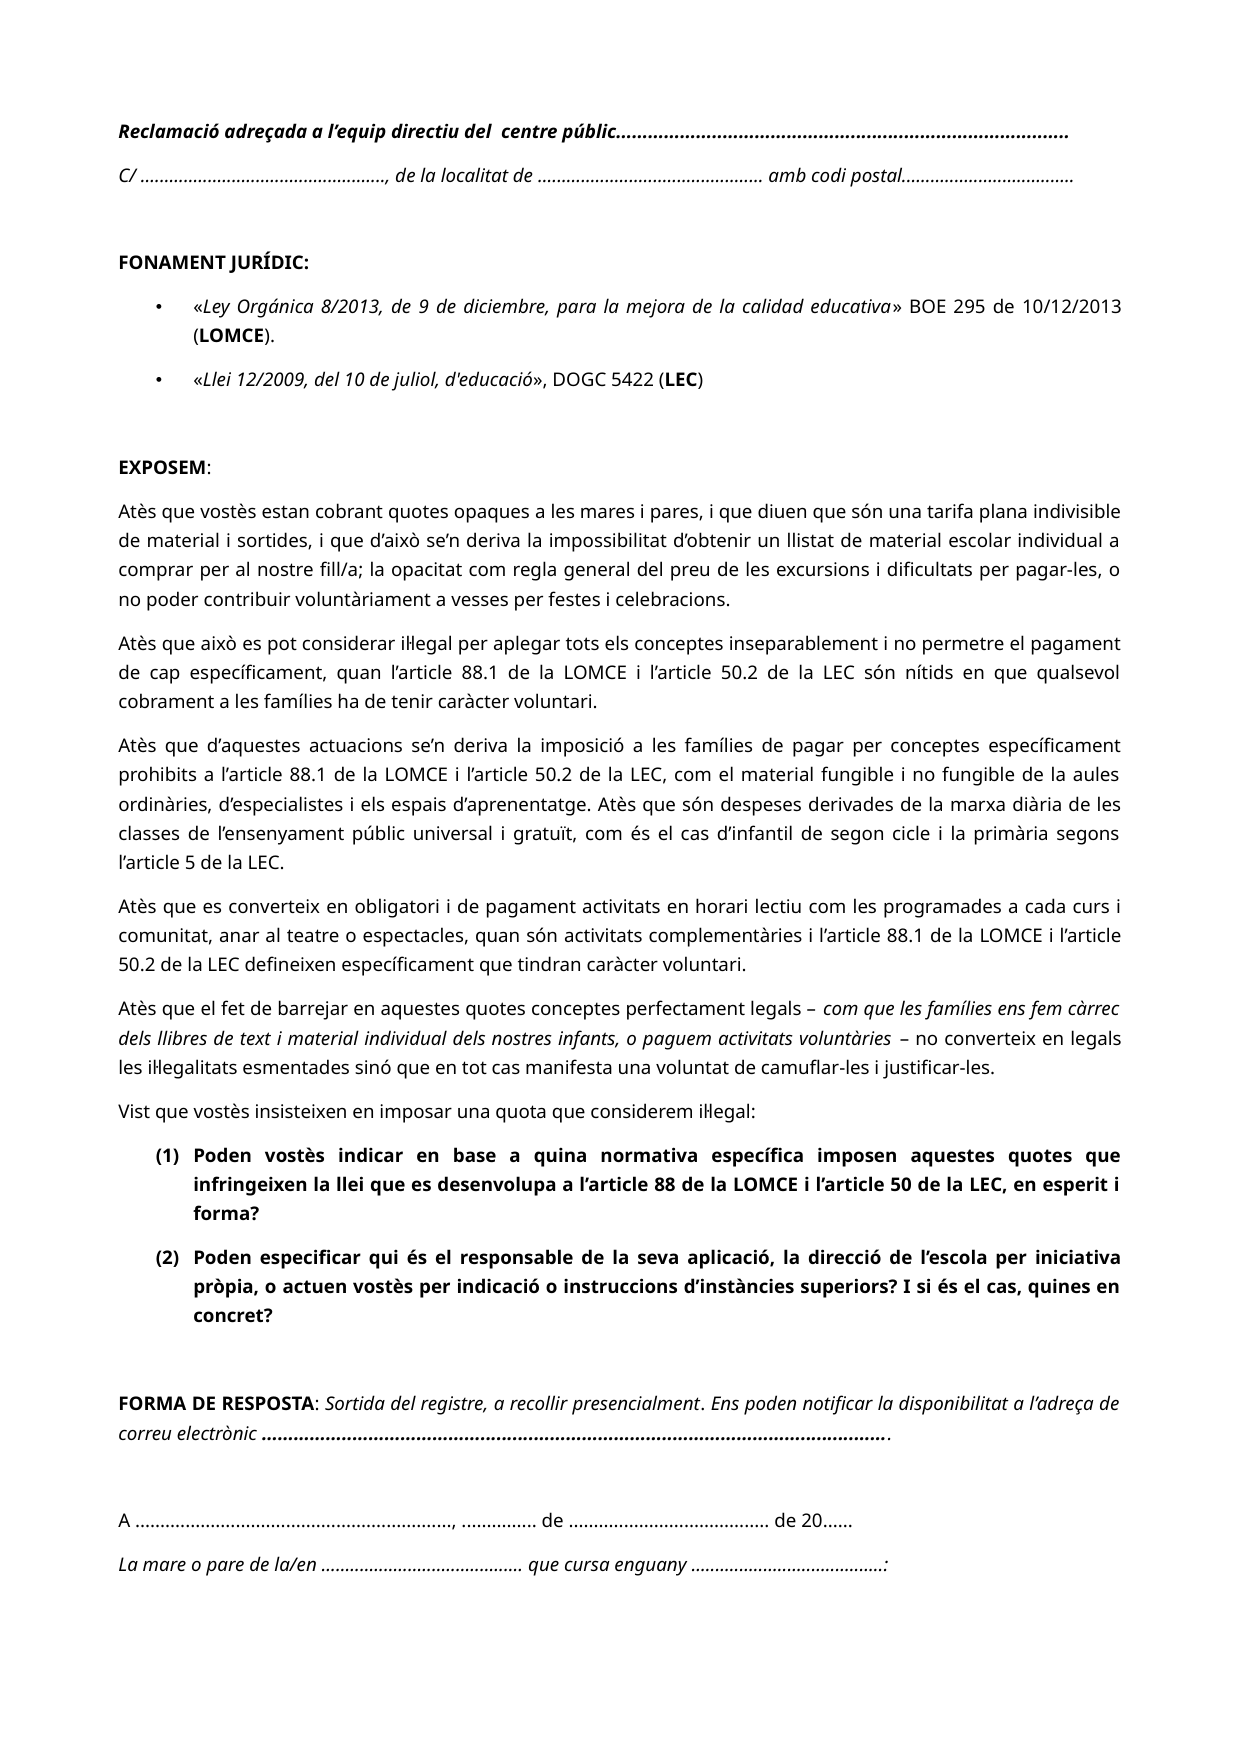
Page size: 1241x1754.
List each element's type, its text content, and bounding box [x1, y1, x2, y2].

text EXPOSEM: [118, 454, 1122, 480]
text A ..............................................................., ............... de ........................................ de 20...... [118, 1507, 1122, 1533]
list Poden vostès indicar en base a quina normativa específica imposen aquestes quotes que infringeixen la llei que es desenvolupa a l’article 88 de la LOMCE i l’article 50 de la LEC, en esperit i forma? [156, 1142, 1122, 1226]
text Reclamació adreçada a l’equip directiu del centre públic..................................................................................... [118, 118, 1122, 144]
text Atès que això es pot considerar il·legal per aplegar tots els conceptes inseparablement i no permetre el pagament de cap específicament, quan l’article 88.1 de la LOMCE i l’article 50.2 de la LEC són nítids en que qualsevol cobrament a les famílies ha de tenir caràcter voluntari. [118, 630, 1122, 714]
list «Llei 12/2009, del 10 de juliol, d'educació», DOGC 5422 (LEC) [156, 367, 1122, 392]
text FONAMENT JURÍDIC: [118, 250, 1122, 275]
text Atès que el fet de barrejar en aquestes quotes conceptes perfectament legals – com que les famílies ens fem càrrec dels llibres de text i material individual dels nostres infants, o paguem activitats voluntàries – no converteix en legals les il·legalitats esmentades sinó que en tot cas manifesta una voluntat de camuflar-les i justificar-les. [118, 996, 1122, 1080]
text Atès que d’aquestes actuacions se’n deriva la imposició a les famílies de pagar per conceptes específicament prohibits a l’article 88.1 de la LOMCE i l’article 50.2 de la LEC, com el material fungible i no fungible de la aules ordinàries, d’especialistes i els espais d’aprenentatge. Atès que són despeses derivades de la marxa diària de les classes de l’ensenyament públic universal i gratuït, com és el cas d’infantil de segon cicle i la primària segons l’article 5 de la LEC. [118, 732, 1122, 875]
text Atès que es converteix en obligatori i de pagament activitats en horari lectiu com les programades a cada curs i comunitat, anar al teatre o espectacles, quan són activitats complementàries i l’article 88.1 de la LOMCE i l’article 50.2 de la LEC defineixen específicament que tindran caràcter voluntari. [118, 893, 1122, 977]
text Vist que vostès insisteixen en imposar una quota que considerem il·legal: [118, 1098, 1122, 1123]
text La mare o pare de la/en .......................................... que cursa enguany ........................................: [118, 1551, 1122, 1577]
list Poden especificar qui és el responsable de la seva aplicació, la direcció de l’escola per iniciativa pròpia, o actuen vostès per indicació o instruccions d’instàncies superiors? I si és el cas, quines en concret? [156, 1244, 1122, 1328]
text Atès que vostès estan cobrant quotes opaques a les mares i pares, i que diuen que són una tarifa plana indivisible de material i sortides, i que d’això se’n deriva la impossibilitat d’obtenir un llistat de material escolar individual a comprar per al nostre fill/a; la opacitat com regla general del preu de les excursions i dificultats per pagar-les, o no poder contribuir voluntàriament a vesses per festes i celebracions. [118, 498, 1122, 612]
list «Ley Orgánica 8/2013, de 9 de diciembre, para la mejora de la calidad educativa» BOE 295 de 10/12/2013 (LOMCE). [156, 293, 1122, 348]
text FORMA DE RESPOSTA: Sortida del registre, a recollir presencialment. Ens poden notificar la disponibilitat a l’adreça de correu electrònic ...................................................................................................................... [118, 1391, 1122, 1445]
text C/ ..................................................., de la localitat de ............................................... amb codi postal.................................... [118, 162, 1122, 187]
